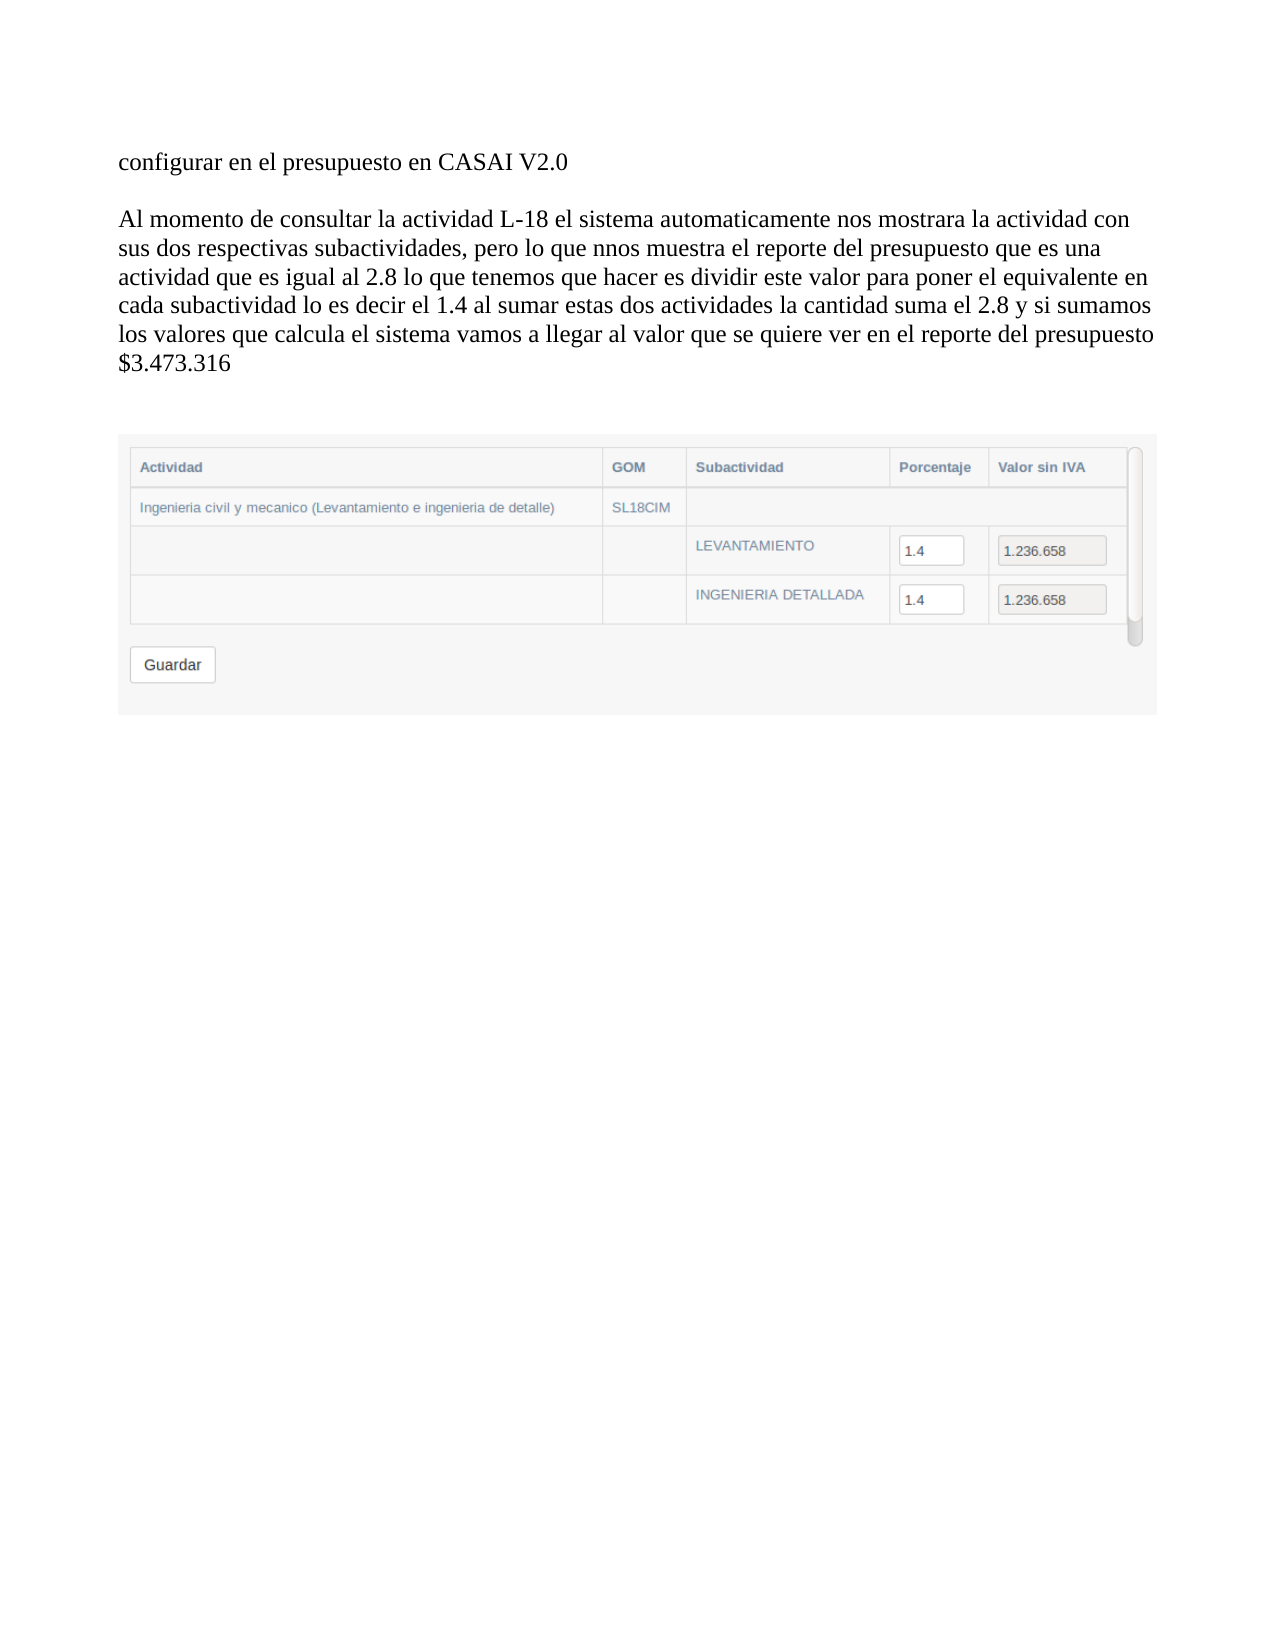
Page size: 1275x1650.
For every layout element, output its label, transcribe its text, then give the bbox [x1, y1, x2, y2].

picture [118, 434, 1157, 715]
text Al momento de consultar la actividad L-18 el sistema automaticamente nos mostrara la actividad con sus dos respectivas subactividades, pero lo que nnos muestra el reporte del presupuesto que es una actividad que es igual al 2.8 lo que tenemos que hacer es dividir este valor para poner el equivalente en cada subactividad lo es decir el 1.4 al sumar estas dos actividades la cantidad suma el 2.8 y si sumamos los valores que calcula el sistema vamos a llegar al valor que se quiere ver en el reporte del presupuesto $3.473.316 [118, 204, 1157, 377]
text configurar en el presupuesto en CASAI V2.0 [118, 147, 1157, 176]
